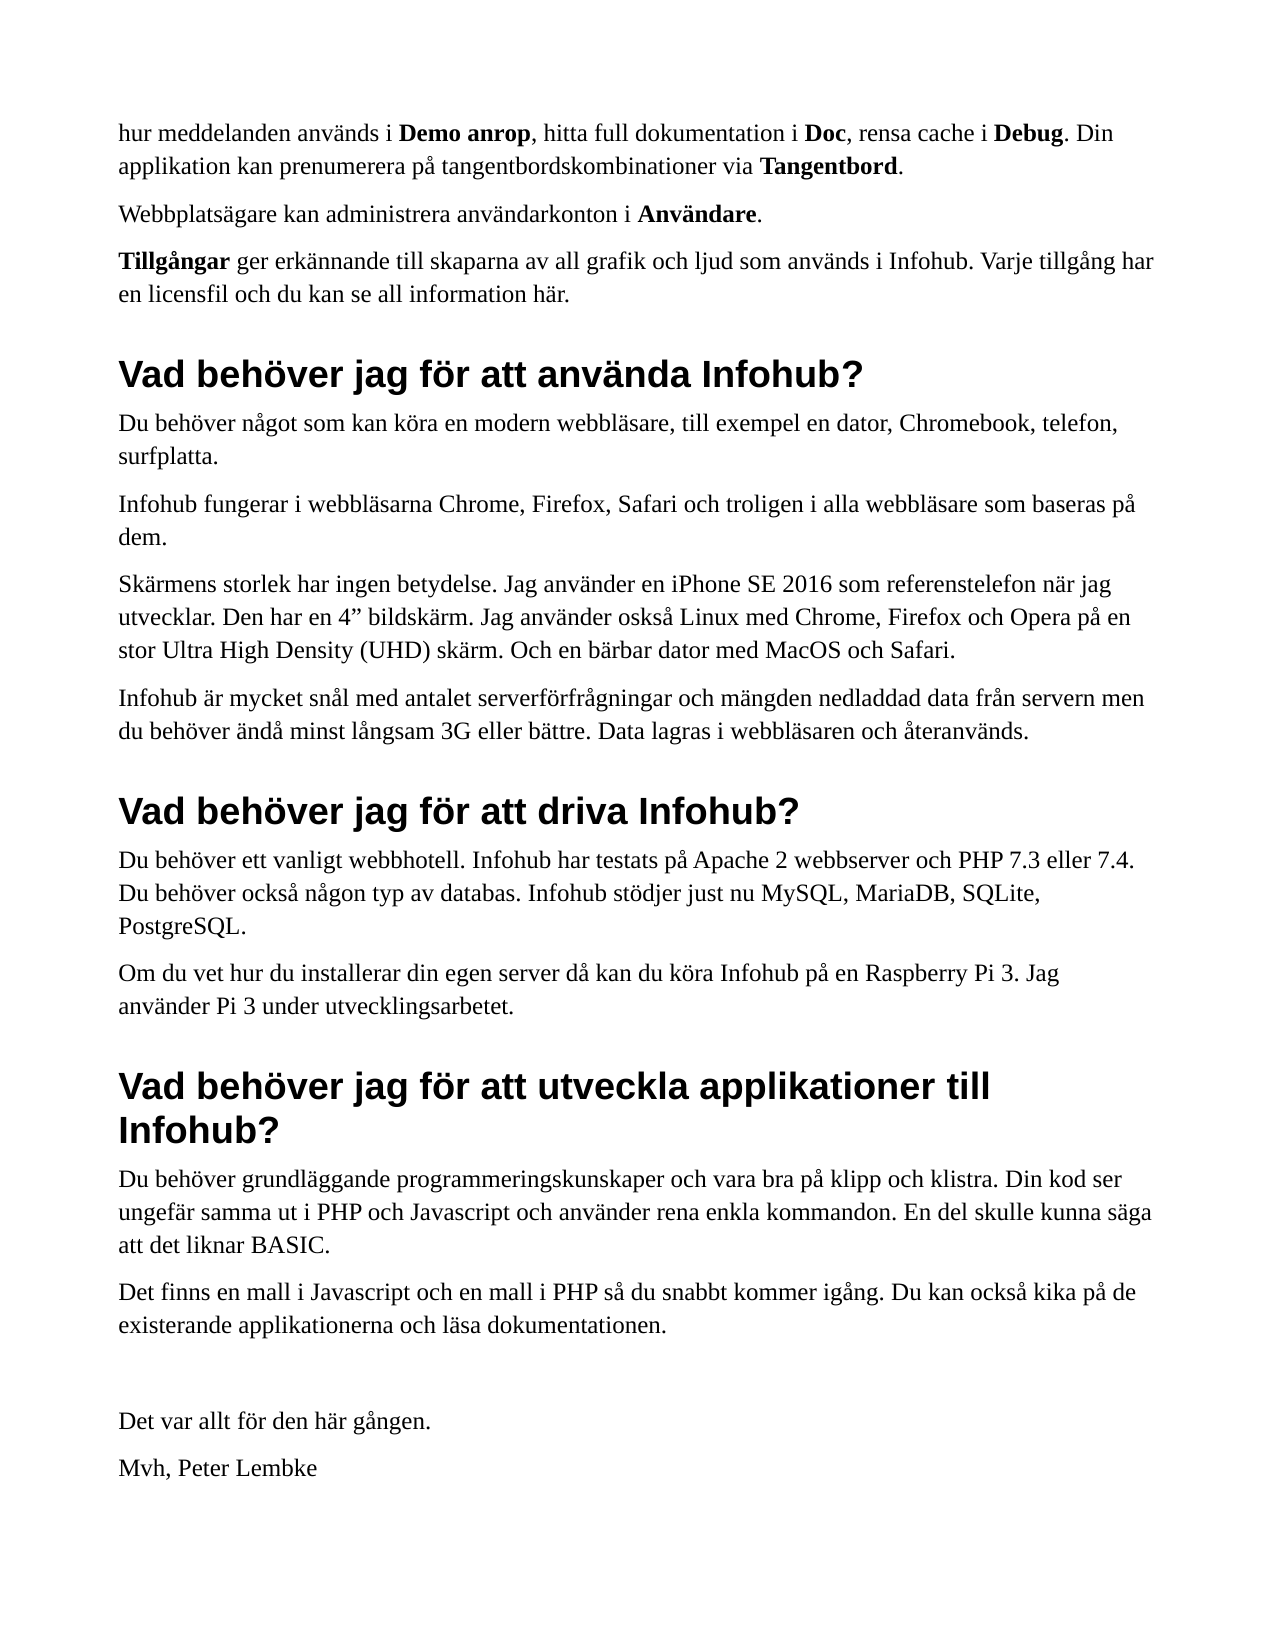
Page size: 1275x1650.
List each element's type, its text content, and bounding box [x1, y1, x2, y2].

subtitle Vad behöver jag för att använda Infohub? [118, 352, 1157, 396]
text Du behöver ett vanligt webbhotell. Infohub har testats på Apache 2 webbserver och PHP 7.3 eller 7.4. Du behöver också någon typ av databas. Infohub stödjer just nu MySQL, MariaDB, SQLite, PostgreSQL. [118, 845, 1157, 939]
text Det finns en mall i Javascript och en mall i PHP så du snabbt kommer igång. Du kan också kika på de existerande applikationerna och läsa dokumentationen. [118, 1277, 1157, 1339]
text Tillgångar ger erkännande till skaparna av all grafik och ljud som används i Infohub. Varje tillgång har en licensfil och du kan se all information här. [118, 246, 1157, 308]
subtitle Vad behöver jag för att driva Infohub? [118, 789, 1157, 832]
text hur meddelanden används i Demo anrop, hitta full dokumentation i Doc, rensa cache i Debug. Din applikation kan prenumerera på tangentbordskombinationer via Tangentbord. [118, 118, 1157, 180]
text Infohub fungerar i webbläsarna Chrome, Firefox, Safari och troligen i alla webbläsare som baseras på dem. [118, 489, 1157, 551]
text Mvh, Peter Lembke [118, 1453, 1157, 1482]
text Du behöver grundläggande programmeringskunskaper och vara bra på klipp och klistra. Din kod ser ungefär samma ut i PHP och Javascript och använder rena enkla kommandon. En del skulle kunna säga att det liknar BASIC. [118, 1164, 1157, 1259]
text Infohub är mycket snål med antalet serverförfrågningar och mängden nedladdad data från servern men du behöver ändå minst långsam 3G eller bättre. Data lagras i webbläsaren och återanvänds. [118, 683, 1157, 745]
text Om du vet hur du installerar din egen server då kan du köra Infohub på en Raspberry Pi 3. Jag använder Pi 3 under utvecklingsarbetet. [118, 958, 1157, 1020]
text Det var allt för den här gången. [118, 1406, 1157, 1434]
text Skärmens storlek har ingen betydelse. Jag använder en iPhone SE 2016 som referenstelefon när jag utvecklar. Den har en 4” bildskärm. Jag använder oskså Linux med Chrome, Firefox och Opera på en stor Ultra High Density (UHD) skärm. Och en bärbar dator med MacOS och Safari. [118, 569, 1157, 664]
subtitle Vad behöver jag för att utveckla applikationer till Infohub? [118, 1064, 1157, 1151]
text Webbplatsägare kan administrera användarkonton i Användare. [118, 199, 1157, 227]
text Du behöver något som kan köra en modern webbläsare, till exempel en dator, Chromebook, telefon, surfplatta. [118, 408, 1157, 470]
